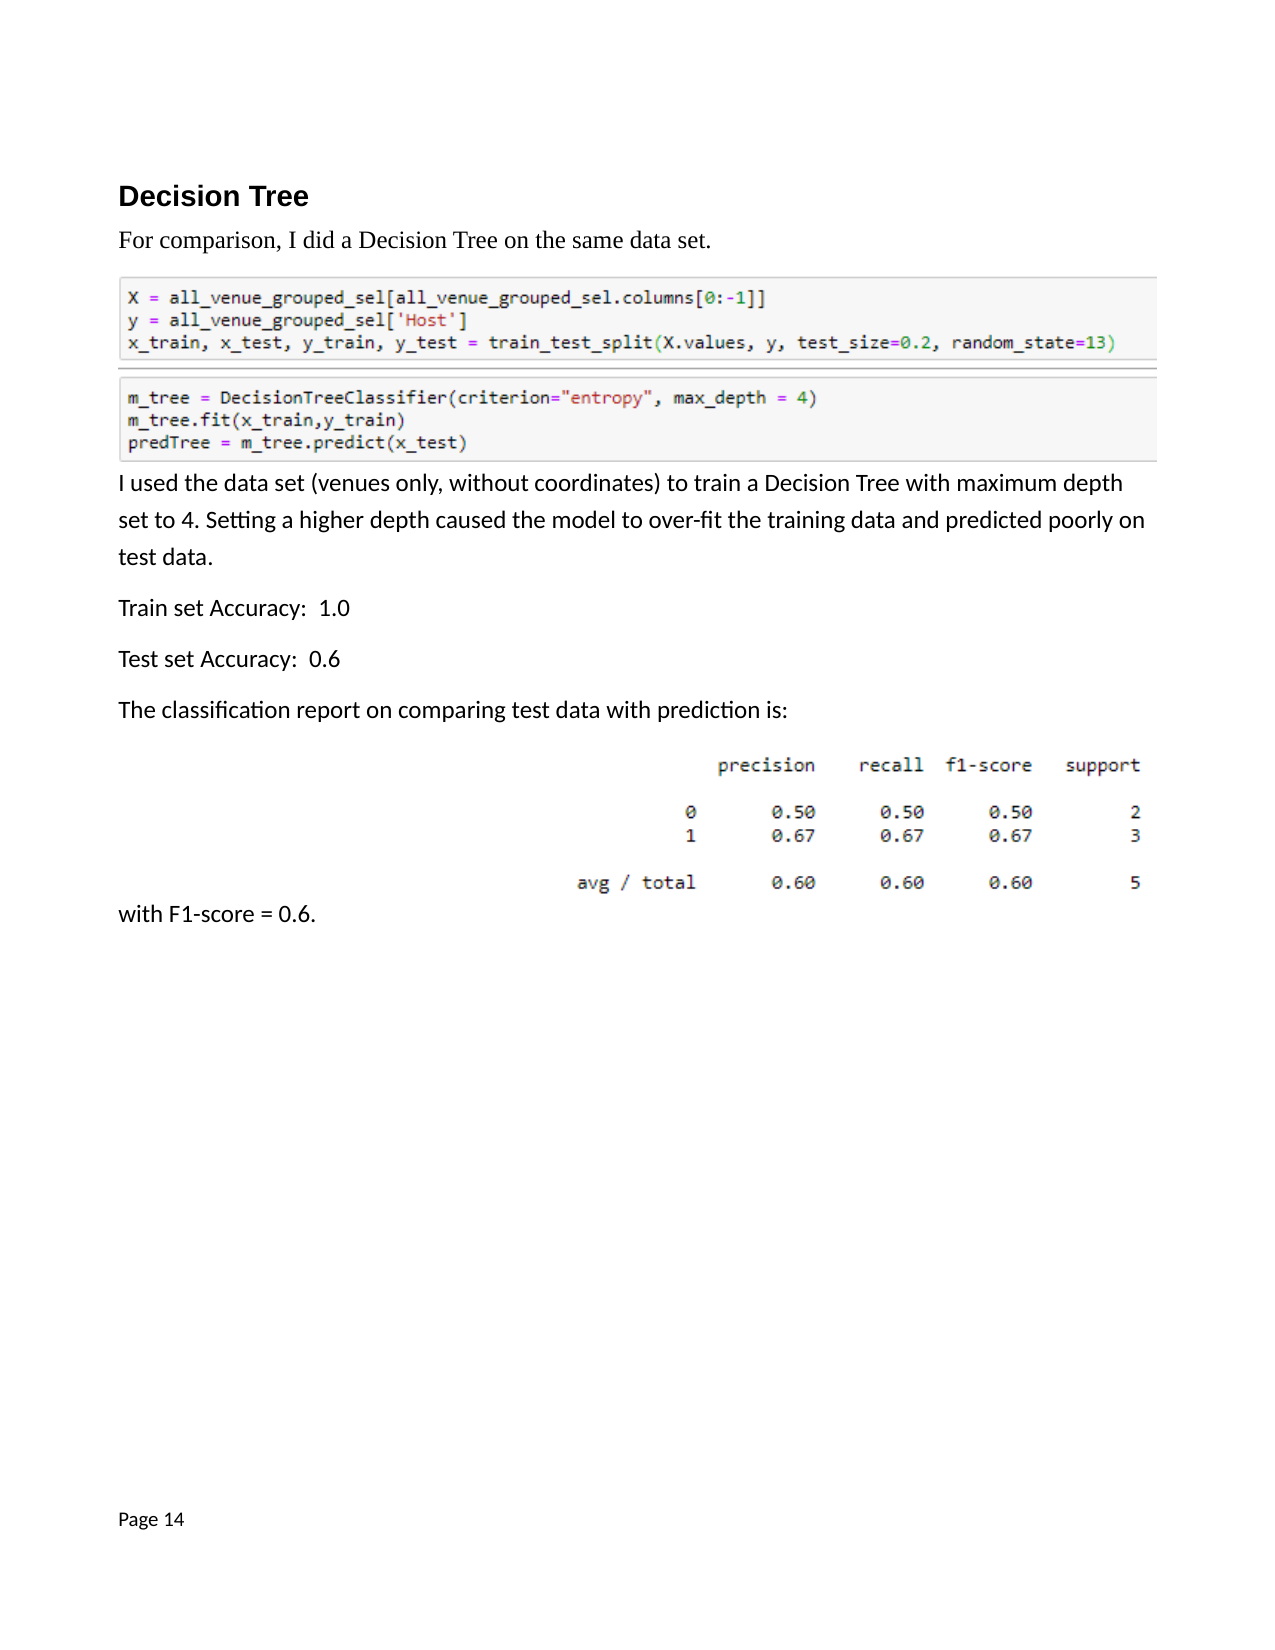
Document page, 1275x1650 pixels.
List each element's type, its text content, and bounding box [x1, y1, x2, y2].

text For comparison, I did a Decision Tree on the same data set. [118, 225, 1157, 254]
text The classification report on comparing test data with prediction is: [118, 694, 1157, 724]
text with F1-score = 0.6. [118, 899, 1157, 929]
picture [571, 745, 1157, 911]
picture [118, 274, 1157, 462]
text Test set Accuracy: 0.6 [118, 643, 1157, 673]
text Train set Accuracy: 1.0 [118, 592, 1157, 622]
subtitle Decision Tree [118, 179, 1157, 213]
text I used the data set (venues only, without coordinates) to train a Decision Tree with maximum depth set to 4. Setting a higher depth caused the model to over-fit the training data and predicted poorly on test data. [118, 462, 1157, 571]
